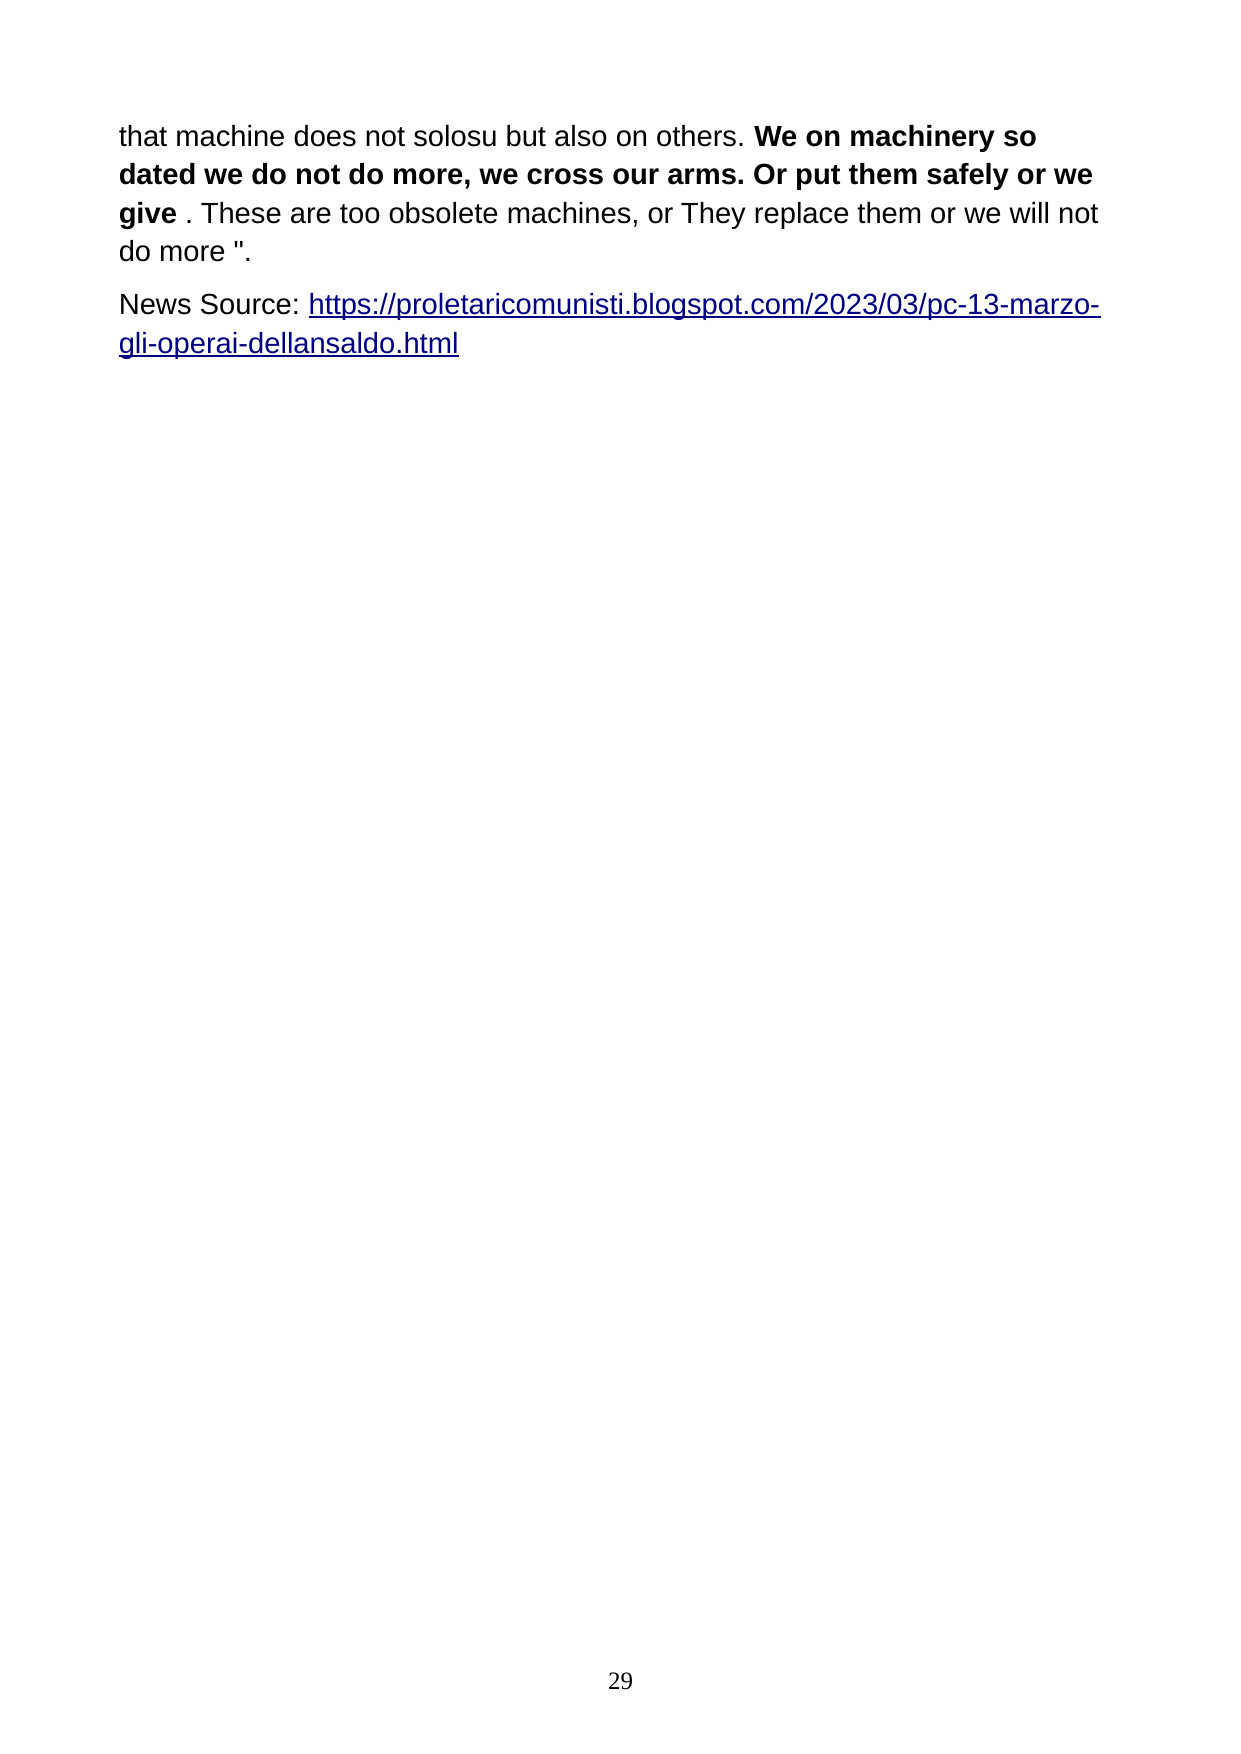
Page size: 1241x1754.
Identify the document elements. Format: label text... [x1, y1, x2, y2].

text News Source: https://proletaricomunisti.blogspot.com/2023/03/pc-13-marzo-gli-operai-dellansaldo.html [118, 287, 1122, 359]
text that machine does not solosu but also on others. We on machinery so dated we do not do more, we cross our arms. Or put them safely or we give . These are too obsolete machines, or They replace them or we will not do more ". [118, 118, 1122, 268]
